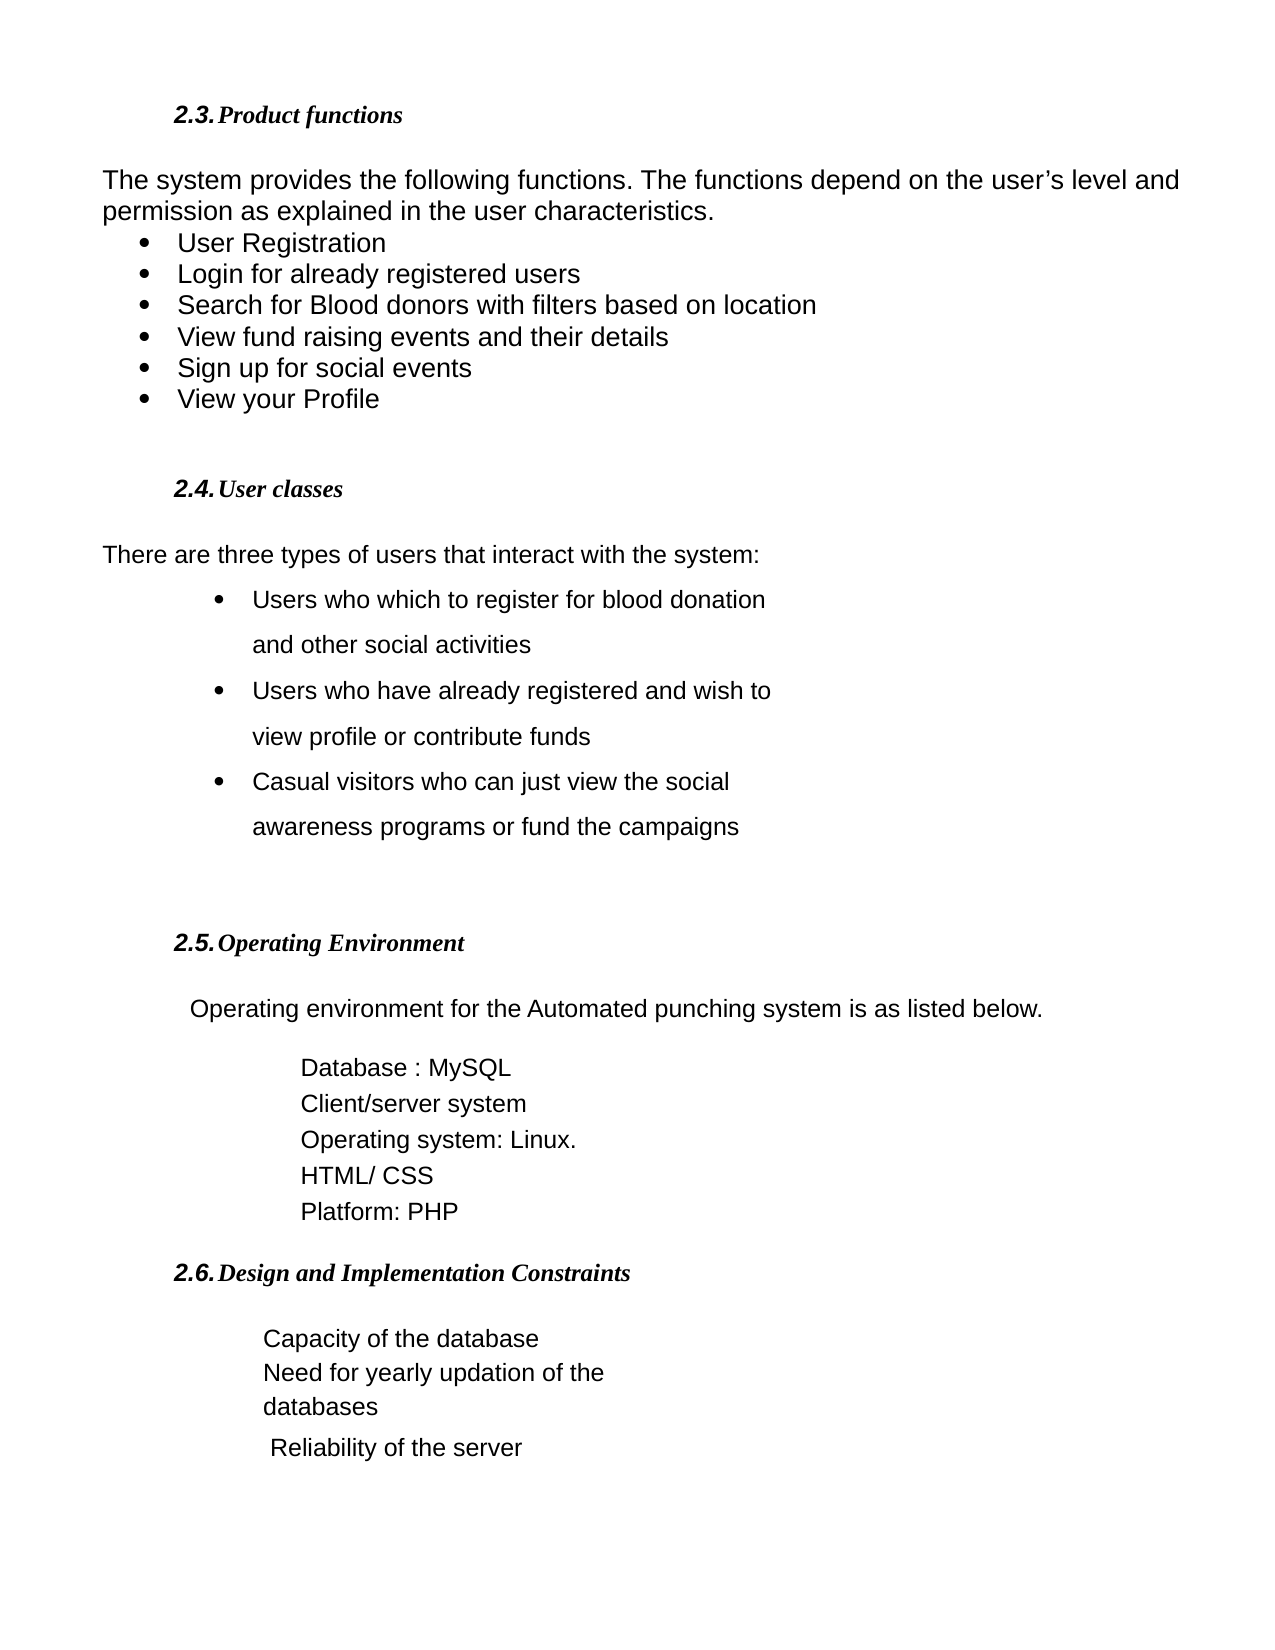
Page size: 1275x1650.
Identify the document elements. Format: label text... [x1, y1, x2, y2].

text Reliability of the server [263, 1432, 682, 1461]
list Users who have already registered and wish to view profile or contribute funds [214, 676, 782, 750]
text Operating environment for the Automated punching system is as listed below. [189, 994, 1189, 1022]
list Casual visitors who can just view the social awareness programs or fund the campaigns [214, 767, 782, 841]
text Capacity of the database [263, 1323, 1189, 1352]
text There are three types of users that interact with the system: [102, 539, 782, 568]
text Need for yearly updation of the databases [263, 1358, 682, 1421]
list Search for Blood donors with filters based on location [139, 289, 1189, 321]
list Users who which to register for blood donation and other social activities [214, 585, 782, 659]
list Sign up for social events [139, 352, 1189, 383]
text Database : MySQL Client/server system Operating system: Linux. HTML/ CSS [300, 1053, 579, 1189]
subtitle User classes [174, 474, 1189, 503]
list User Registration [139, 227, 1189, 258]
list Login for already registered users [139, 258, 1189, 289]
subtitle Design and Implementation Constraints [174, 1258, 1189, 1287]
list View fund raising events and their details [139, 321, 1189, 352]
text The system provides the following functions. The functions depend on the user’s level and permission as explained in the user characteristics. [102, 164, 1189, 227]
subtitle Product functions [174, 100, 1189, 129]
subtitle Operating Environment [174, 928, 1189, 957]
text Platform: PHP [300, 1197, 1189, 1225]
list View your Profile [139, 383, 1189, 415]
